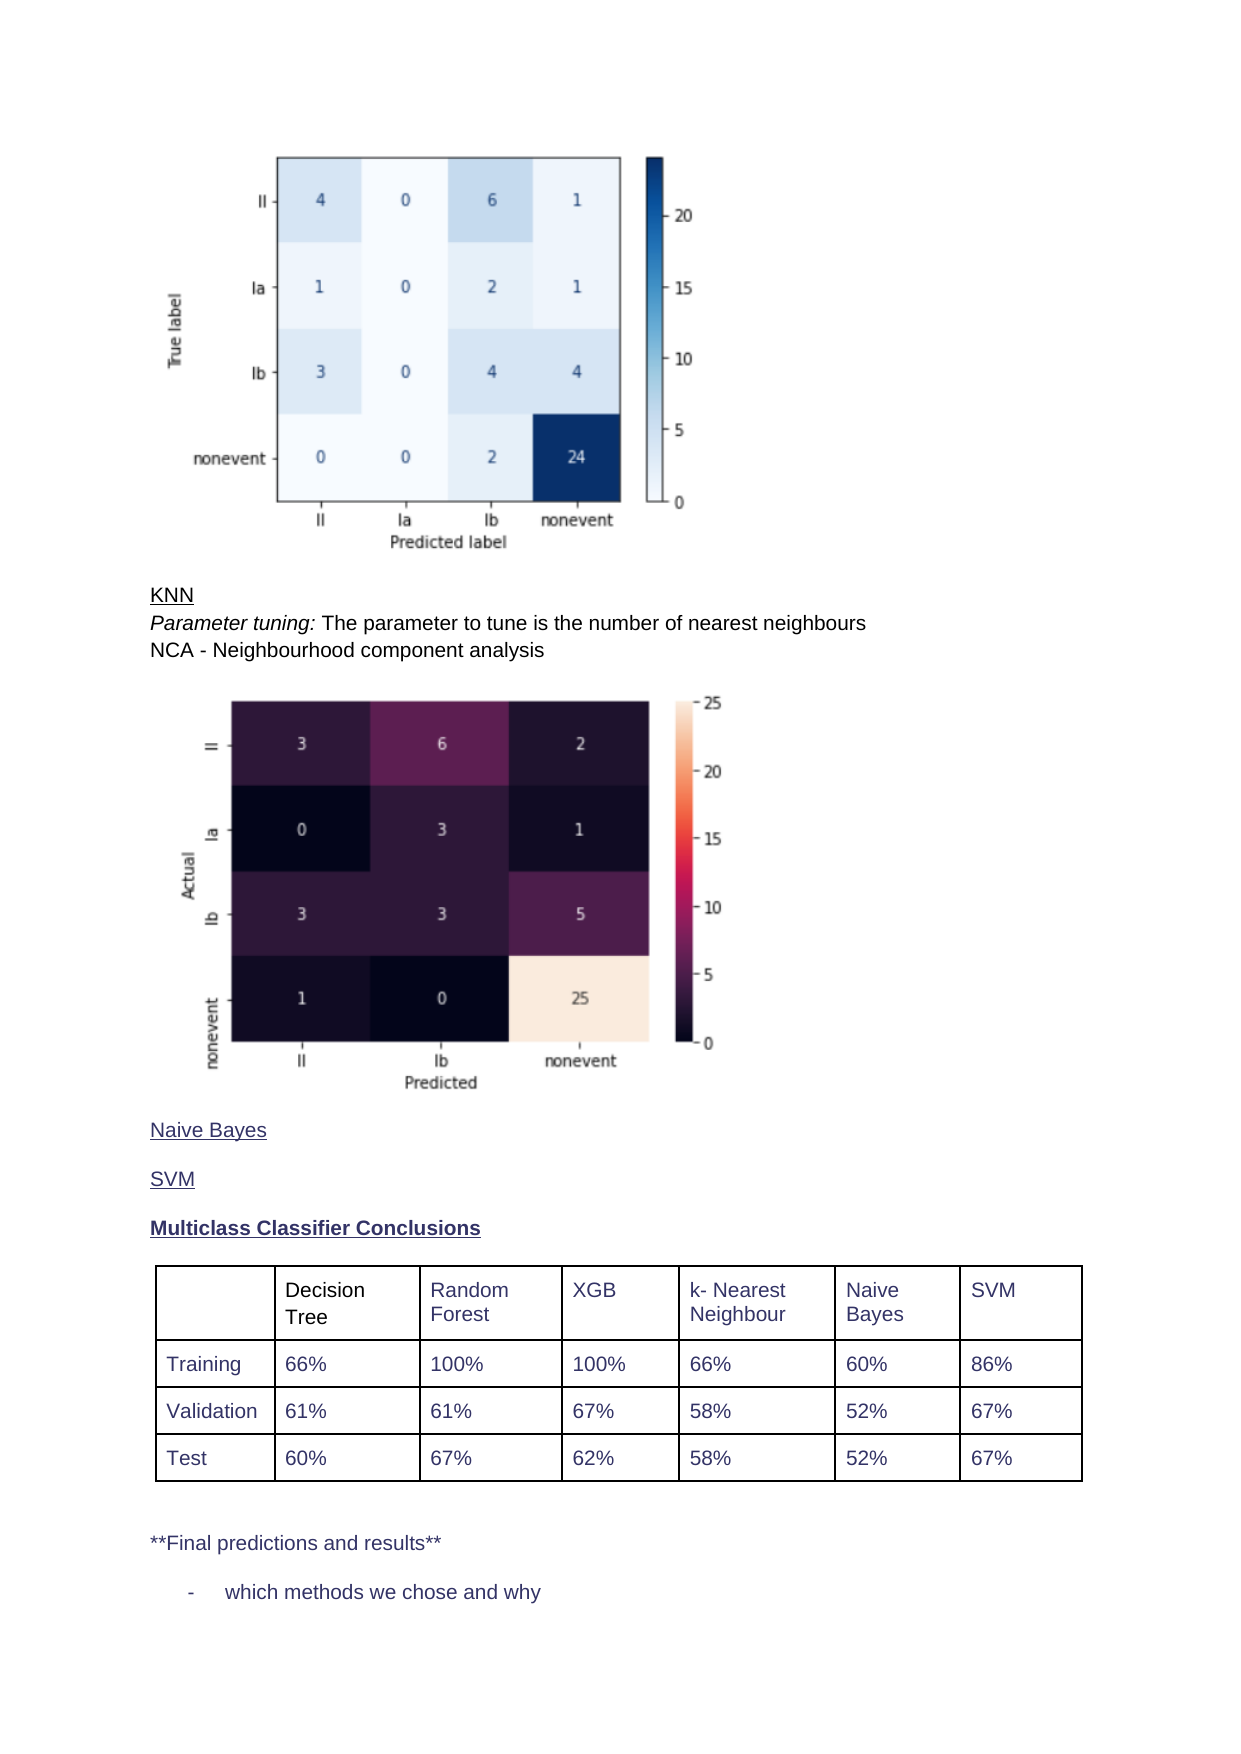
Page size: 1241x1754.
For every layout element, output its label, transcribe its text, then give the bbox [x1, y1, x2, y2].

table_cell 60% [836, 1341, 959, 1386]
table_cell 67% [961, 1435, 1081, 1480]
table_header XGB [563, 1267, 678, 1339]
table_cell 61% [421, 1388, 561, 1433]
text NCA - Neighbourhood component analysis [150, 638, 1090, 662]
table_cell 67% [421, 1435, 561, 1480]
text Multiclass Classifier Conclusions [150, 1216, 1090, 1240]
table_cell 67% [563, 1388, 678, 1433]
table_cell 52% [836, 1435, 959, 1480]
table_cell 62% [563, 1435, 678, 1480]
table_cell 60% [276, 1435, 419, 1480]
table_header [157, 1267, 274, 1339]
text **Final predictions and results** [150, 1531, 1090, 1555]
table_cell Training [157, 1341, 274, 1386]
table_header Random Forest [421, 1267, 561, 1339]
table_header SVM [961, 1267, 1081, 1339]
table_cell 100% [563, 1341, 678, 1386]
table_cell 86% [961, 1341, 1081, 1386]
text Naive Bayes [150, 1118, 1090, 1142]
table_cell 52% [836, 1388, 959, 1433]
table_cell Test [157, 1435, 274, 1480]
picture [150, 150, 727, 552]
text SVM [150, 1167, 1090, 1191]
table_header Naive Bayes [836, 1267, 959, 1339]
text KNN [150, 583, 1090, 607]
table_cell 61% [276, 1388, 419, 1433]
table_header Decision Tree [276, 1267, 419, 1339]
table_cell 66% [680, 1341, 834, 1386]
table_header k- Nearest Neighbour [680, 1267, 834, 1339]
table_cell 58% [680, 1435, 834, 1480]
table_cell 100% [421, 1341, 561, 1386]
list which methods we chose and why [187, 1580, 1090, 1604]
picture [150, 693, 772, 1115]
table_cell 58% [680, 1388, 834, 1433]
table_cell 67% [961, 1388, 1081, 1433]
text Parameter tuning: The parameter to tune is the number of nearest neighbours [150, 611, 1090, 634]
table_cell 66% [276, 1341, 419, 1386]
table_cell Validation [157, 1388, 274, 1433]
